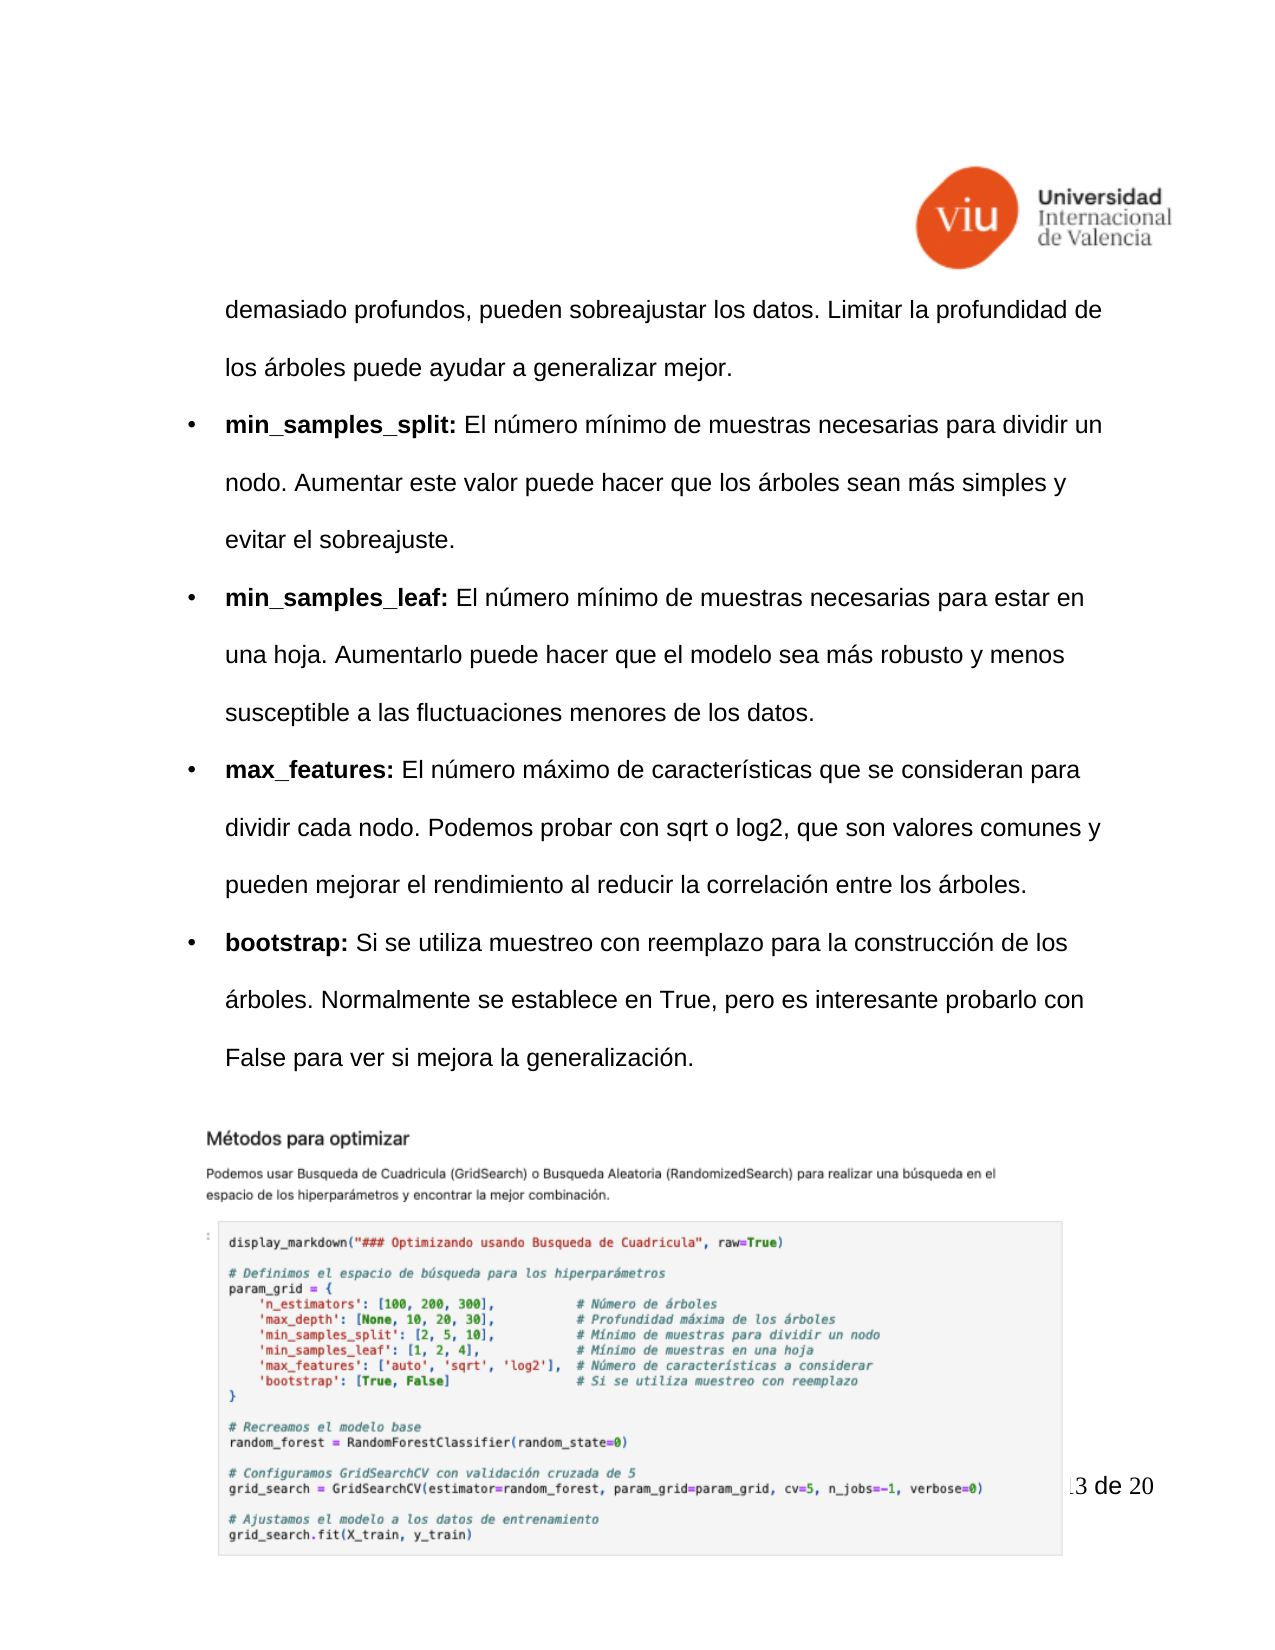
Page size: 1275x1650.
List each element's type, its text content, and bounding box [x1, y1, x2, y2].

list min_samples_split: El número mínimo de muestras necesarias para dividir un nodo. Aumentar este valor puede hacer que los árboles sean más simples y evitar el sobreajuste. [187, 410, 1125, 554]
list min_samples_leaf: El número mínimo de muestras necesarias para estar en una hoja. Aumentarlo puede hacer que el modelo sea más robusto y menos susceptible a las fluctuaciones menores de los datos. [187, 583, 1125, 726]
list max_features: El número máximo de características que se consideran para dividir cada nodo. Podemos probar con sqrt o log2, que son valores comunes y pueden mejorar el rendimiento al reducir la correlación entre los árboles. [187, 755, 1125, 899]
picture [205, 1117, 1070, 1563]
list bootstrap: Si se utiliza muestreo con reemplazo para la construcción de los árboles. Normalmente se establece en True, pero es interesante probarlo con False para ver si mejora la generalización. [187, 928, 1125, 1072]
picture [913, 162, 1175, 274]
list demasiado profundos, pueden sobreajustar los datos. Limitar la profundidad de los árboles puede ayudar a generalizar mejor. [187, 295, 1125, 381]
